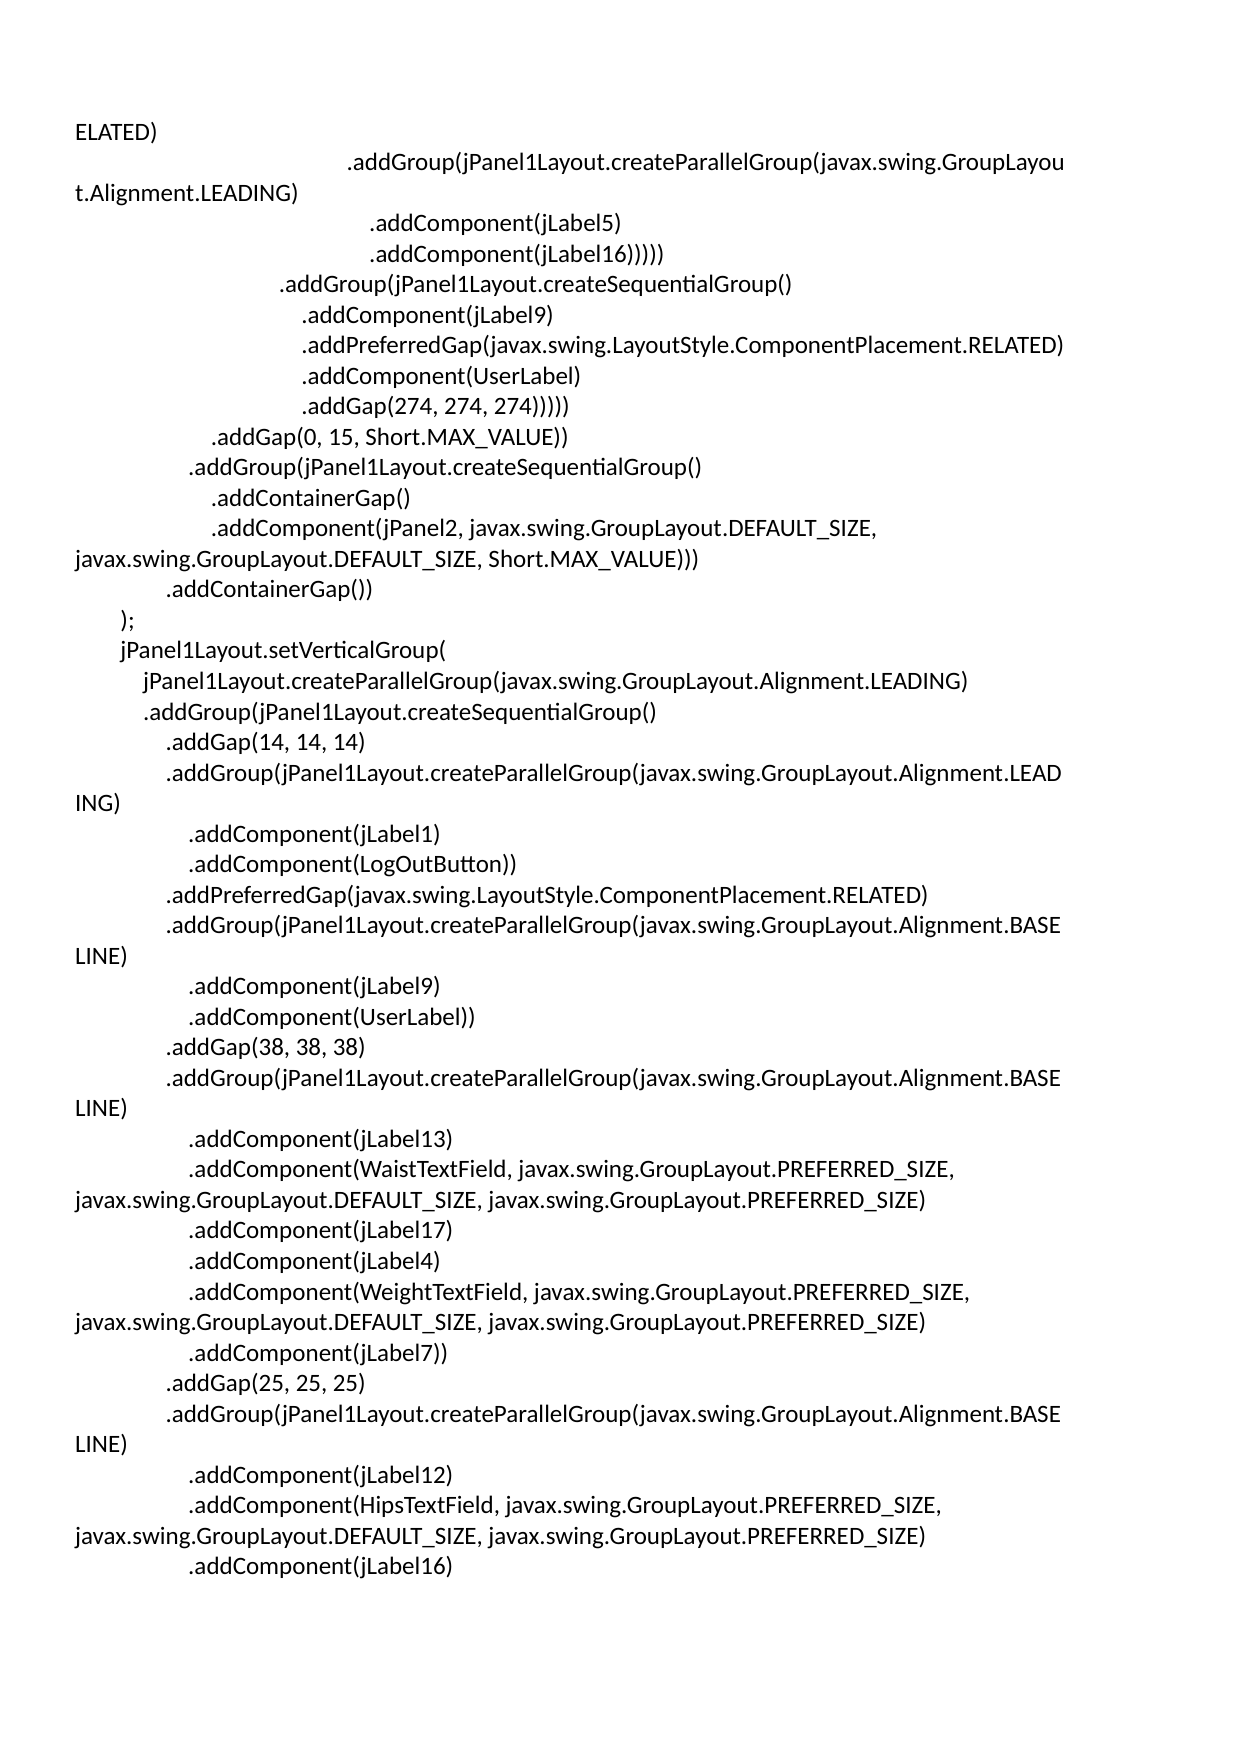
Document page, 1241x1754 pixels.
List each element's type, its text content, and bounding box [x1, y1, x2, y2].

text .addGroup(jPanel1Layout.createParallelGroup(javax.swing.GroupLayout.Alignment.LEADING) [75, 757, 1067, 818]
text .addComponent(jPanel2, javax.swing.GroupLayout.DEFAULT_SIZE, javax.swing.GroupLayout.DEFAULT_SIZE, Short.MAX_VALUE))) [75, 513, 1067, 574]
text .addGroup(jPanel1Layout.createParallelGroup(javax.swing.GroupLayout.Alignment.BASELINE) [75, 909, 1067, 970]
text .addComponent(jLabel12) [75, 1459, 1067, 1489]
text .addComponent(jLabel16) [75, 1550, 1067, 1581]
text .addPreferredGap(javax.swing.LayoutStyle.ComponentPlacement.RELATED) [75, 879, 1067, 909]
text .addGroup(jPanel1Layout.createParallelGroup(javax.swing.GroupLayout.Alignment.BASELINE) [75, 1062, 1067, 1123]
text .addGap(274, 274, 274))))) [75, 391, 1067, 421]
text .addComponent(jLabel9) [75, 299, 1067, 329]
text ); [75, 604, 1067, 635]
text .addComponent(jLabel17) [75, 1214, 1067, 1245]
text .addComponent(UserLabel) [75, 360, 1067, 391]
text .addContainerGap()) [75, 574, 1067, 604]
text .addComponent(jLabel1) [75, 818, 1067, 848]
text .addComponent(HipsTextField, javax.swing.GroupLayout.PREFERRED_SIZE, javax.swing.GroupLayout.DEFAULT_SIZE, javax.swing.GroupLayout.PREFERRED_SIZE) [75, 1489, 1067, 1550]
text .addComponent(WaistTextField, javax.swing.GroupLayout.PREFERRED_SIZE, javax.swing.GroupLayout.DEFAULT_SIZE, javax.swing.GroupLayout.PREFERRED_SIZE) [75, 1153, 1067, 1214]
text .addGap(25, 25, 25) [75, 1367, 1067, 1398]
text jPanel1Layout.createParallelGroup(javax.swing.GroupLayout.Alignment.LEADING) [75, 665, 1067, 696]
text .addComponent(LogOutButton)) [75, 848, 1067, 879]
text .addComponent(WeightTextField, javax.swing.GroupLayout.PREFERRED_SIZE, javax.swing.GroupLayout.DEFAULT_SIZE, javax.swing.GroupLayout.PREFERRED_SIZE) [75, 1276, 1067, 1337]
text .addPreferredGap(javax.swing.LayoutStyle.ComponentPlacement.RELATED) [75, 329, 1067, 360]
text .addComponent(UserLabel)) [75, 1001, 1067, 1031]
text .addGroup(jPanel1Layout.createSequentialGroup() [75, 452, 1067, 482]
text .addContainerGap() [75, 482, 1067, 513]
text .addComponent(jLabel16))))) [75, 238, 1067, 268]
text .addComponent(jLabel13) [75, 1123, 1067, 1153]
text .addComponent(jLabel9) [75, 970, 1067, 1001]
text .addGap(38, 38, 38) [75, 1031, 1067, 1062]
text .addComponent(jLabel4) [75, 1245, 1067, 1276]
text .addGroup(jPanel1Layout.createParallelGroup(javax.swing.GroupLayout.Alignment.BASELINE) [75, 1398, 1067, 1459]
text .addGroup(jPanel1Layout.createSequentialGroup() [75, 696, 1067, 726]
text jPanel1Layout.setVerticalGroup( [75, 635, 1067, 665]
text .addGap(0, 15, Short.MAX_VALUE)) [75, 421, 1067, 452]
text .addGap(14, 14, 14) [75, 726, 1067, 757]
text .addComponent(jLabel7)) [75, 1337, 1067, 1367]
text .addGroup(jPanel1Layout.createSequentialGroup() [75, 268, 1067, 299]
text .addGroup(jPanel1Layout.createParallelGroup(javax.swing.GroupLayout.Alignment.LEADING) [75, 146, 1067, 207]
text ELATED) [75, 116, 1067, 146]
text .addComponent(jLabel5) [75, 207, 1067, 238]
